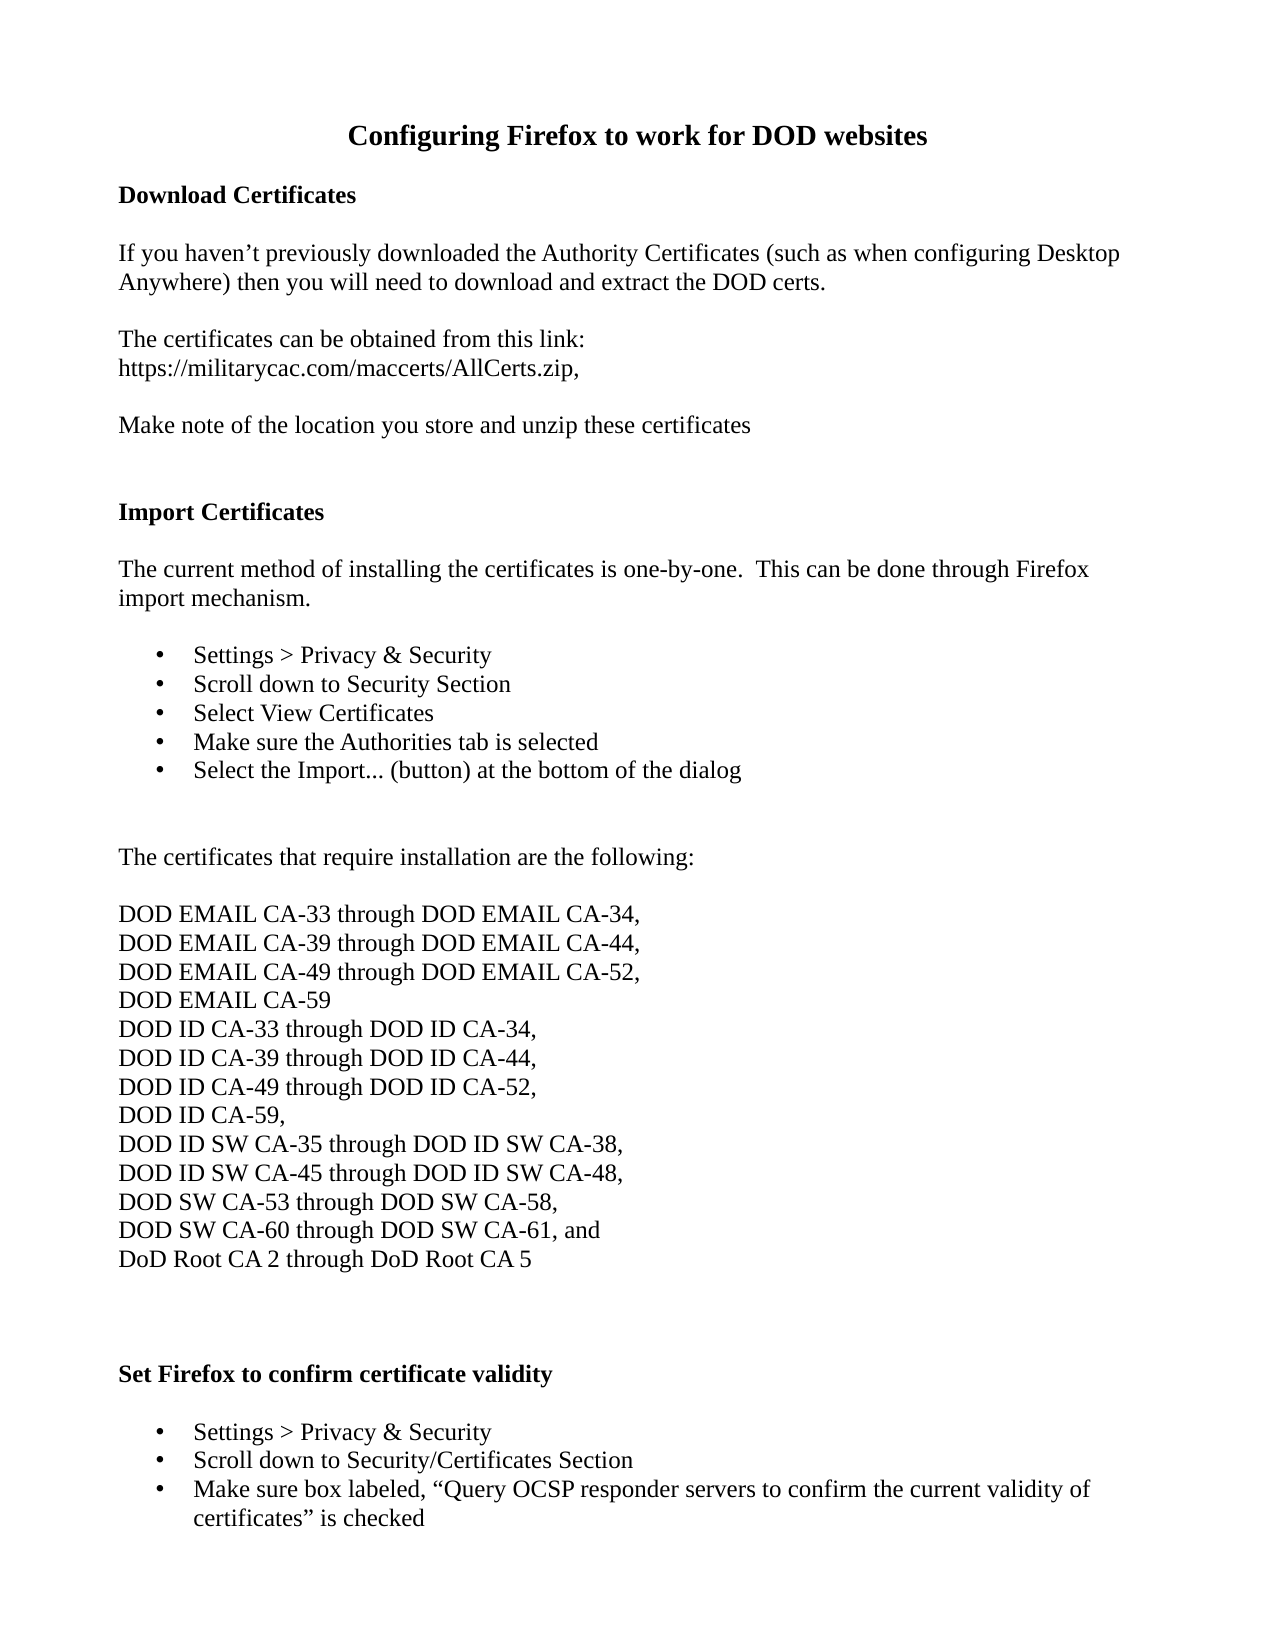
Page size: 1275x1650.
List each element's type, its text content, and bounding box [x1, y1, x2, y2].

text Configuring Firefox to work for DOD websites [118, 118, 1157, 152]
list Settings > Privacy & Security [156, 1417, 1157, 1445]
text DOD ID CA-33 through DOD ID CA-34, [118, 1014, 1157, 1043]
list Select the Import... (button) at the bottom of the dialog [156, 755, 1157, 784]
text Import Certificates [118, 497, 1157, 525]
list Select View Certificates [156, 698, 1157, 727]
list Scroll down to Security/Certificates Section [156, 1445, 1157, 1474]
text DOD ID CA-59, [118, 1100, 1157, 1129]
text Download Certificates [118, 180, 1157, 209]
text The certificates can be obtained from this link: [118, 324, 1157, 353]
list Make sure the Authorities tab is selected [156, 727, 1157, 755]
list Settings > Privacy & Security [156, 640, 1157, 669]
text DOD EMAIL CA-49 through DOD EMAIL CA-52, [118, 957, 1157, 985]
list Scroll down to Security Section [156, 669, 1157, 698]
text If you haven’t previously downloaded the Authority Certificates (such as when configuring Desktop Anywhere) then you will need to download and extract the DOD certs. [118, 238, 1157, 295]
text The current method of installing the certificates is one-by-one. This can be done through Firefox import mechanism. [118, 554, 1157, 612]
list Make sure box labeled, “Query OCSP responder servers to confirm the current validity of certificates” is checked [156, 1474, 1157, 1532]
text DoD Root CA 2 through DoD Root CA 5 [118, 1244, 1157, 1273]
text The certificates that require installation are the following: [118, 842, 1157, 870]
text DOD ID CA-39 through DOD ID CA-44, [118, 1043, 1157, 1072]
text DOD ID SW CA-45 through DOD ID SW CA-48, [118, 1158, 1157, 1187]
text DOD ID SW CA-35 through DOD ID SW CA-38, [118, 1129, 1157, 1158]
text DOD ID CA-49 through DOD ID CA-52, [118, 1072, 1157, 1100]
text Set Firefox to confirm certificate validity [118, 1359, 1157, 1388]
text Make note of the location you store and unzip these certificates [118, 410, 1157, 439]
text DOD EMAIL CA-39 through DOD EMAIL CA-44, [118, 928, 1157, 957]
text DOD EMAIL CA-59 [118, 985, 1157, 1014]
text https://militarycac.com/maccerts/AllCerts.zip, [118, 353, 1157, 382]
text DOD EMAIL CA-33 through DOD EMAIL CA-34, [118, 899, 1157, 928]
text DOD SW CA-60 through DOD SW CA-61, and [118, 1215, 1157, 1244]
text DOD SW CA-53 through DOD SW CA-58, [118, 1187, 1157, 1215]
